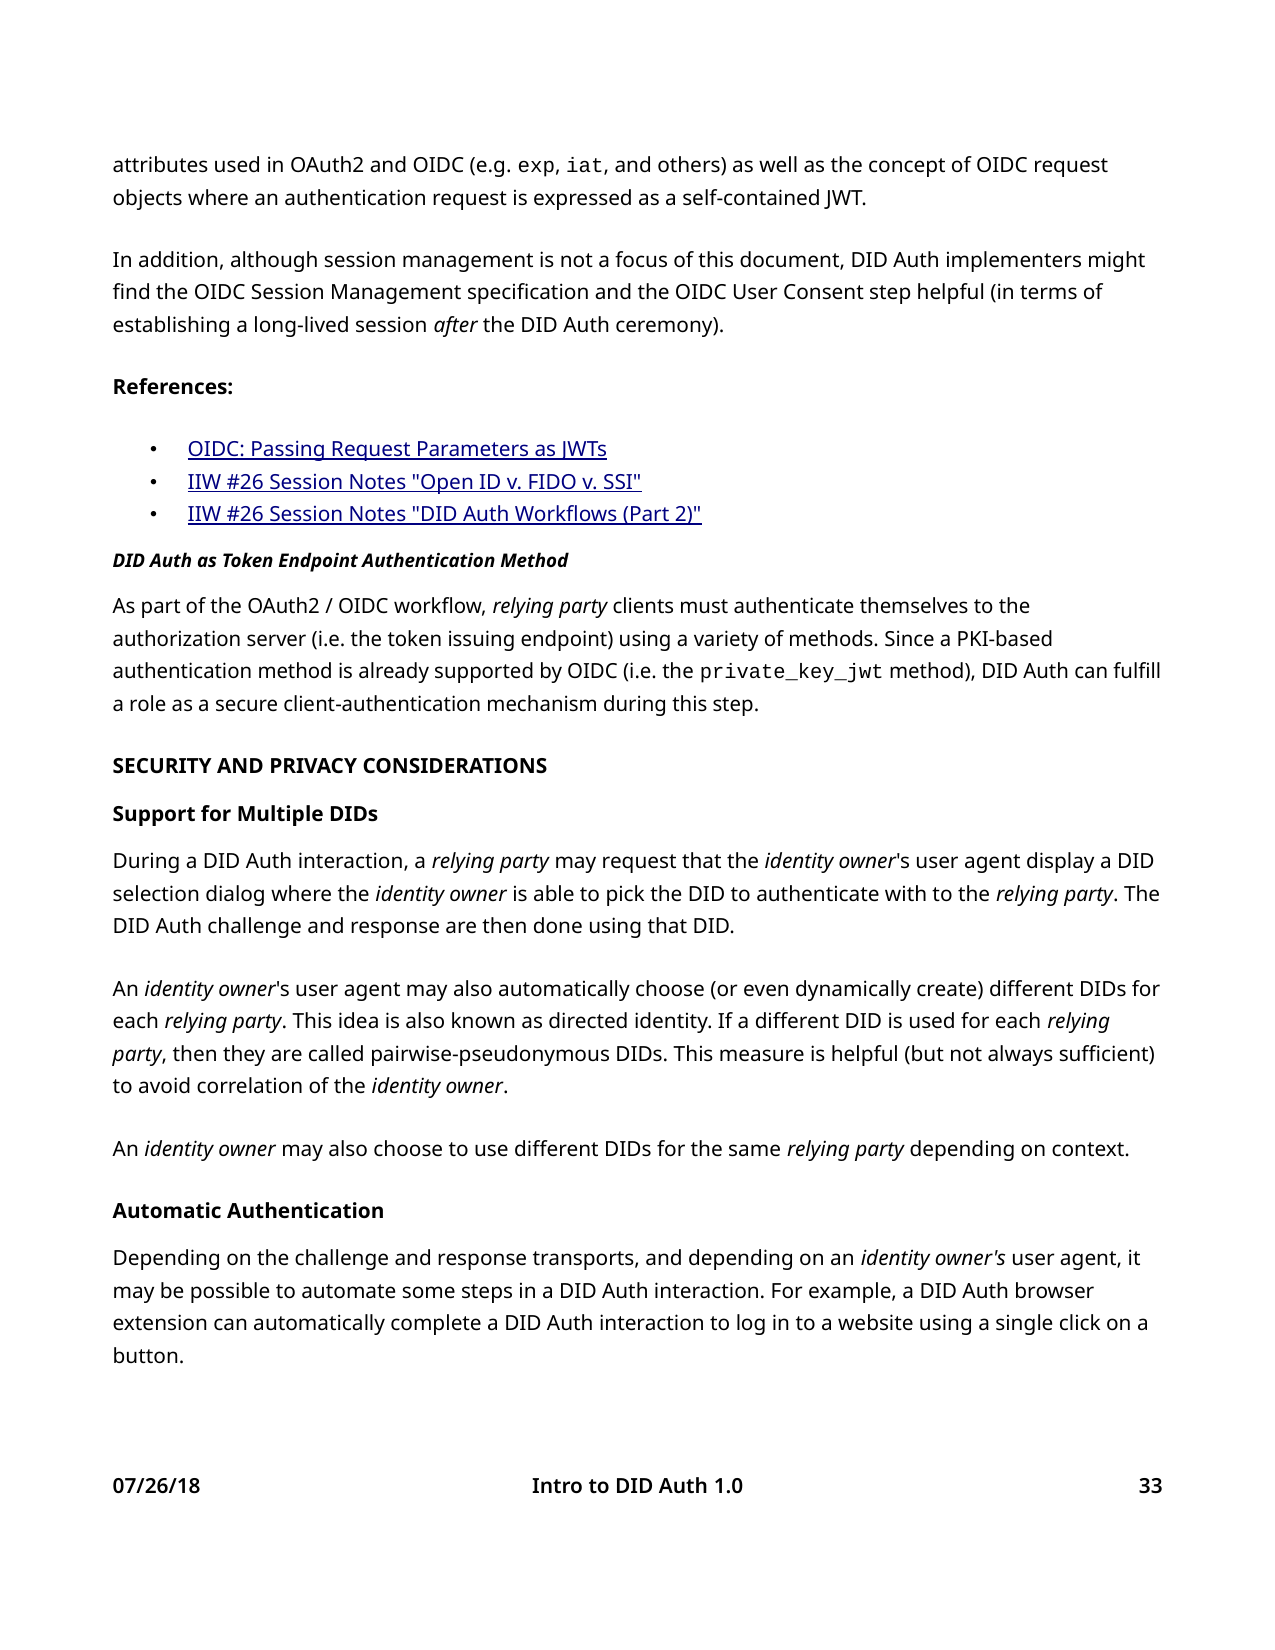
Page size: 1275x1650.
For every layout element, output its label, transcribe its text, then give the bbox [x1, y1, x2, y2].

list IIW #26 Session Notes "DID Auth Workflows (Part 2)" [150, 499, 1162, 528]
text Depending on the challenge and response transports, and depending on an identity owner's user agent, it may be possible to automate some steps in a DID Auth interaction. For example, a DID Auth browser extension can automatically complete a DID Auth interaction to log in to a website using a single click on a button. [112, 1243, 1162, 1369]
text As part of the OAuth2 / OIDC workflow, relying party clients must authenticate themselves to the authorization server (i.e. the token issuing endpoint) using a variety of methods. Since a PKI-based authentication method is already supported by OIDC (i.e. the private_key_jwt method), DID Auth can fulfill a role as a secure client-authentication mechanism during this step. [112, 591, 1162, 718]
text attributes used in OAuth2 and OIDC (e.g. exp, iat, and others) as well as the concept of OIDC request objects where an authentication request is expressed as a self-contained JWT. [112, 150, 1162, 211]
subtitle Support for Multiple DIDs [112, 799, 1162, 827]
list OIDC: Passing Request Parameters as JWTs [150, 434, 1162, 463]
subtitle DID Auth as Token Endpoint Authentication Method [112, 547, 1162, 572]
text References: [112, 372, 1162, 401]
text An identity owner's user agent may also automatically choose (or even dynamically create) different DIDs for each relying party. This idea is also known as directed identity. If a different DID is used for each relying party, then they are called pairwise-pseudonymous DIDs. This measure is helpful (but not always sufficient) to avoid correlation of the identity owner. [112, 974, 1162, 1100]
subtitle Automatic Authentication [112, 1196, 1162, 1224]
text During a DID Auth interaction, a relying party may request that the identity owner's user agent display a DID selection dialog where the identity owner is able to pick the DID to authenticate with to the relying party. The DID Auth challenge and response are then done using that DID. [112, 846, 1162, 940]
text An identity owner may also choose to use different DIDs for the same relying party depending on context. [112, 1134, 1162, 1162]
list IIW #26 Session Notes "Open ID v. FIDO v. SSI" [150, 467, 1162, 495]
subtitle Security and Privacy Considerations [112, 751, 1162, 780]
text In addition, although session management is not a focus of this document, DID Auth implementers might find the OIDC Session Management specification and the OIDC User Consent step helpful (in terms of establishing a long-lived session after the DID Auth ceremony). [112, 245, 1162, 338]
